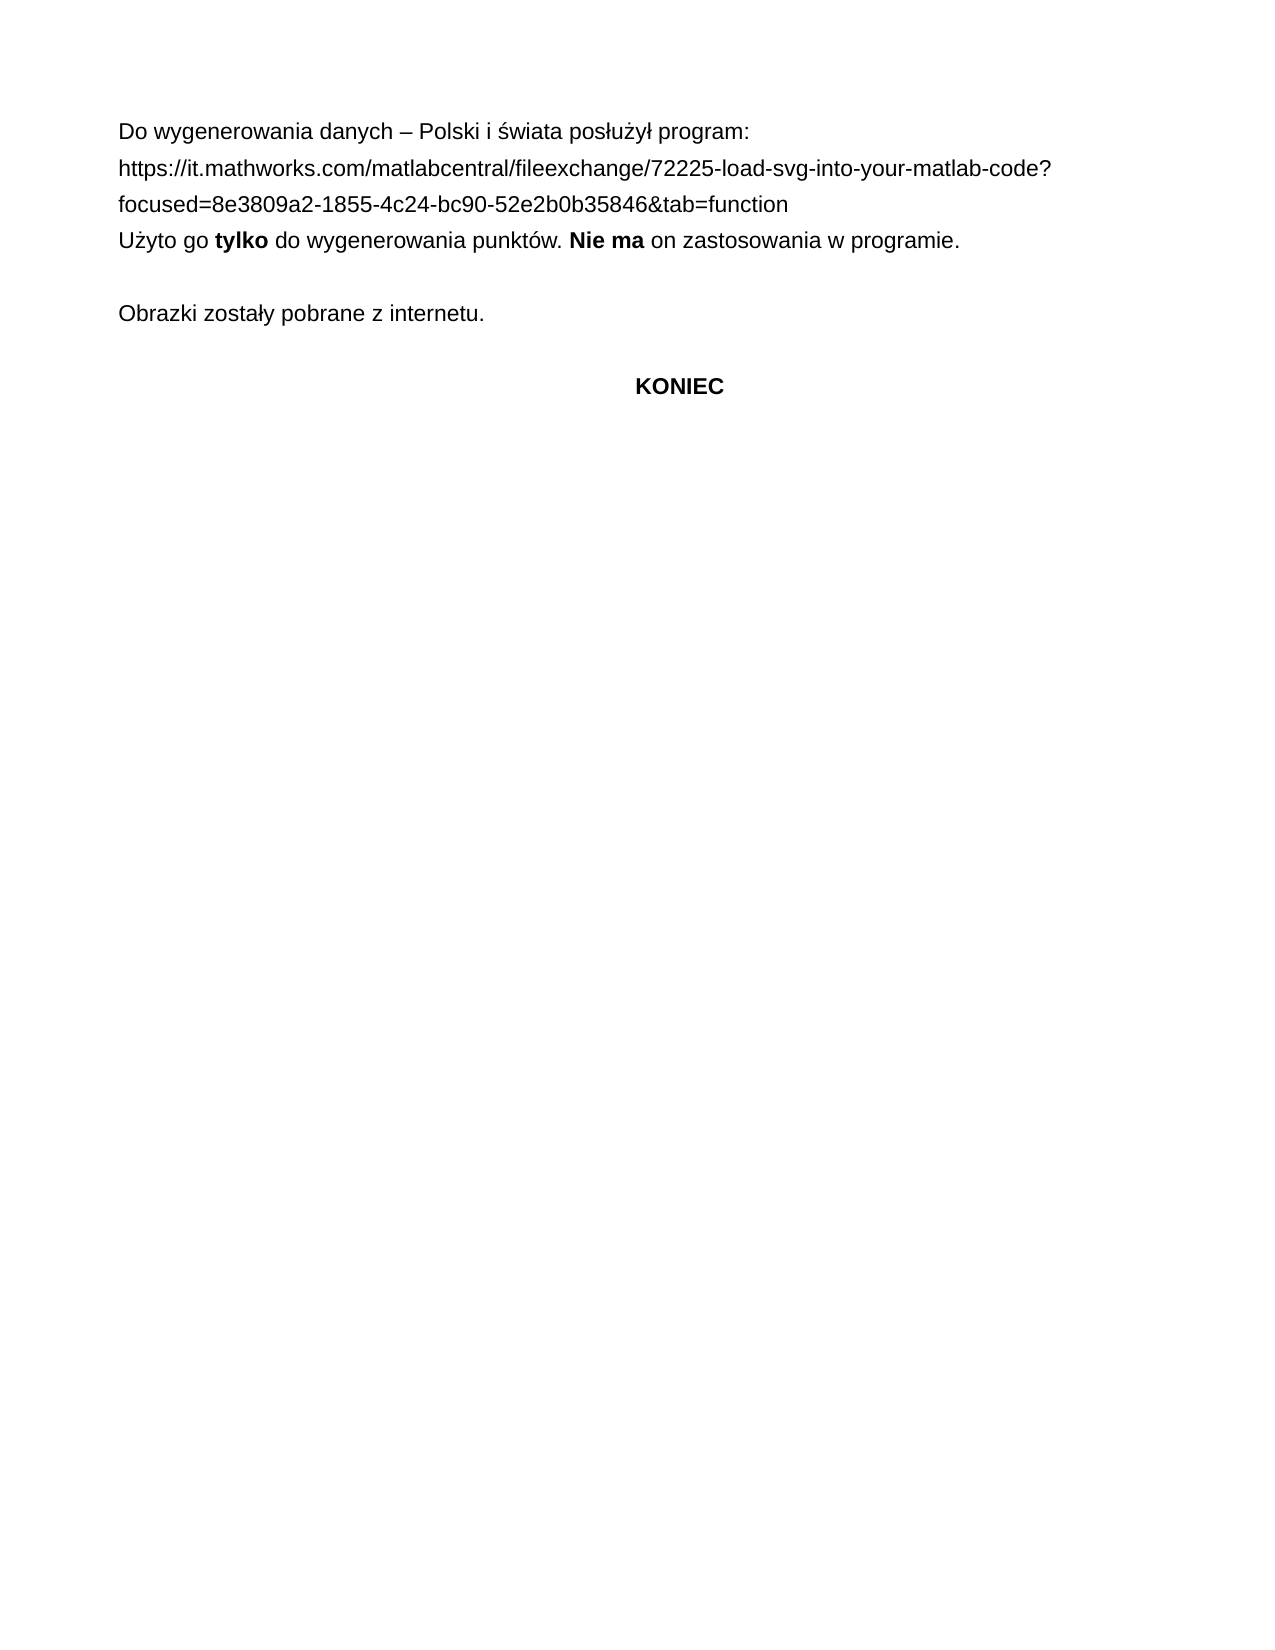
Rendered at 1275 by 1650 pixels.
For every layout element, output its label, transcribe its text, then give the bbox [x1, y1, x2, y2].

text https://it.mathworks.com/matlabcentral/fileexchange/72225-load-svg-into-your-matlab-code?focused=8e3809a2-1855-4c24-bc90-52e2b0b35846&tab=function [118, 154, 1157, 217]
text Obrazki zostały pobrane z internetu. [118, 300, 1157, 326]
text KONIEC [118, 373, 1157, 399]
text Do wygenerowania danych – Polski i świata posłużył program: [118, 118, 1157, 144]
text Użyto go tylko do wygenerowania punktów. Nie ma on zastosowania w programie. [118, 227, 1157, 253]
